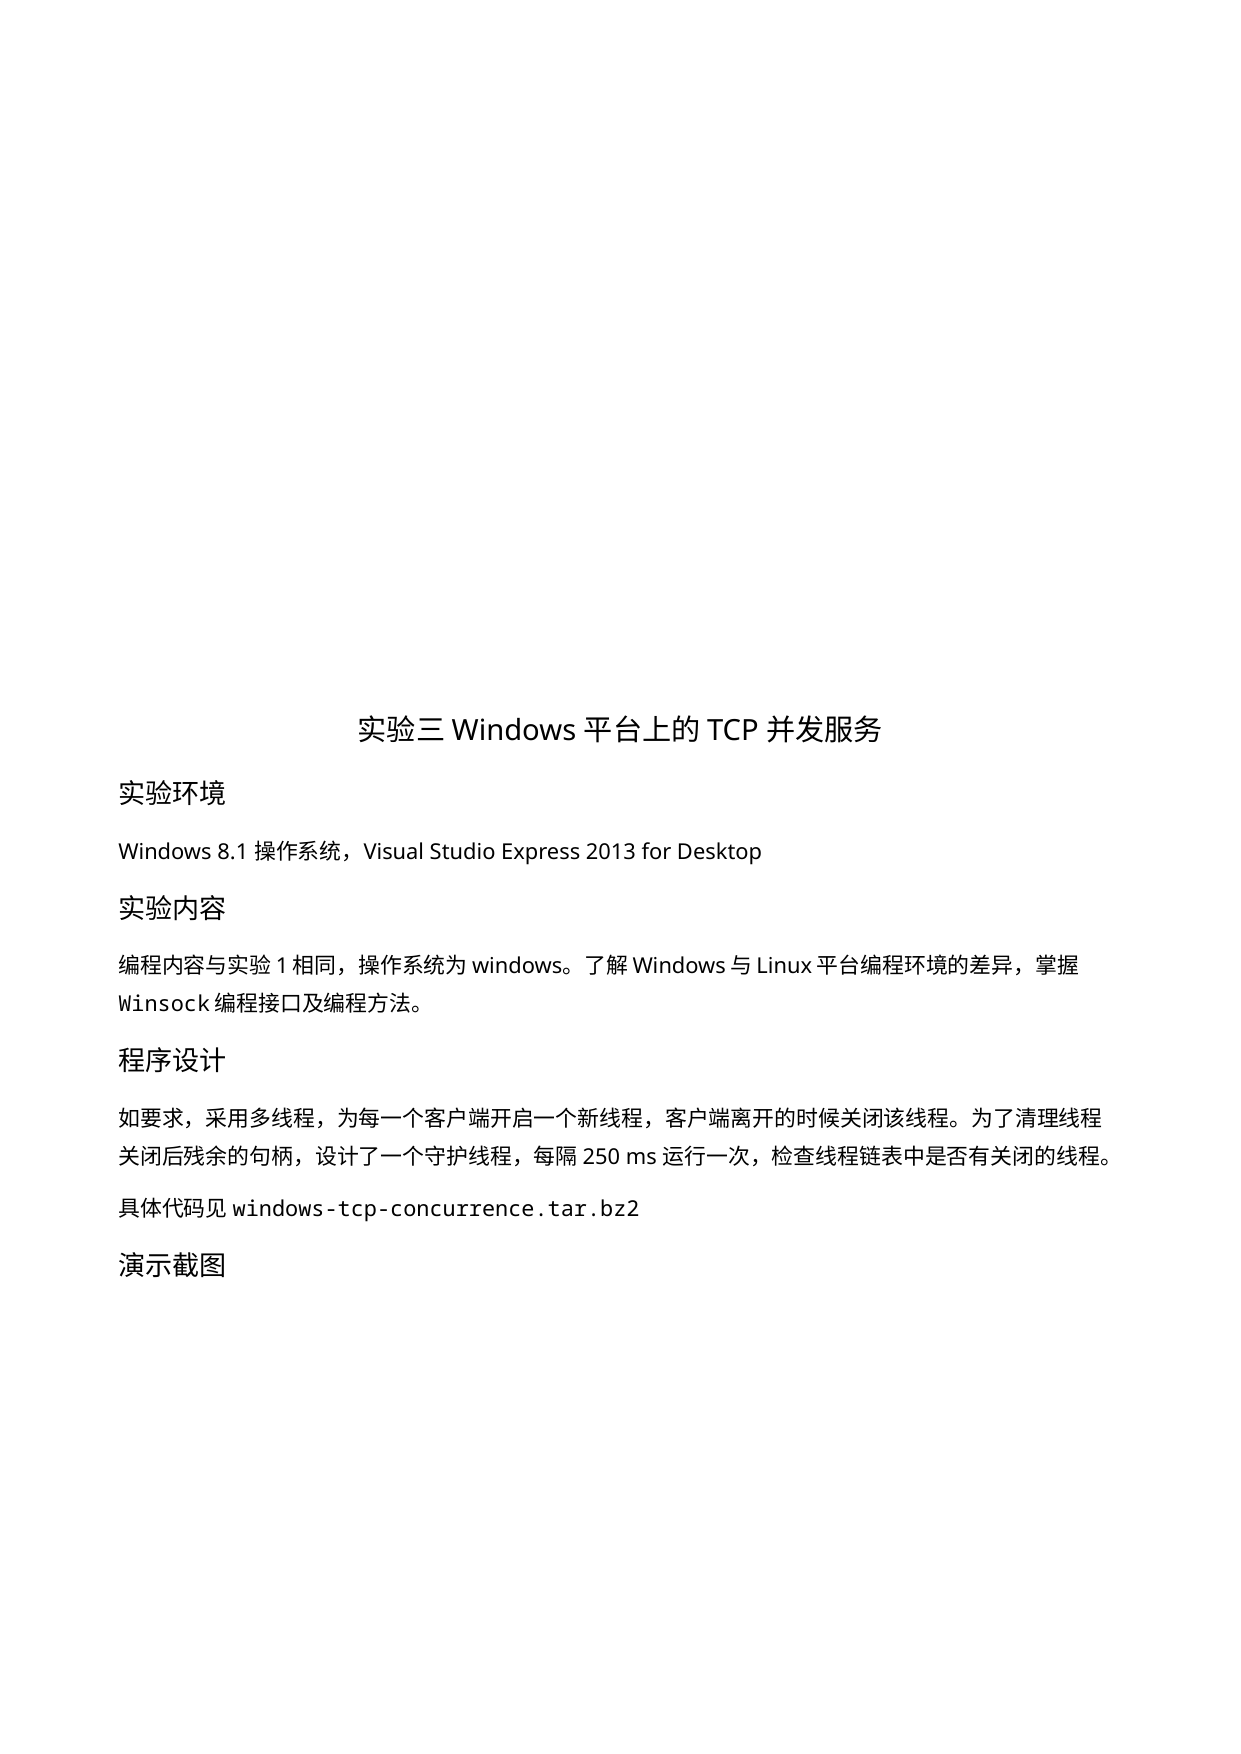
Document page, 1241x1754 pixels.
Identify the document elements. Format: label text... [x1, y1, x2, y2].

text 编程内容与实验1相同，操作系统为windows。了解Windows与Linux平台编程环境的差异，掌握Winsock编程接口及编程方法。 [118, 948, 1122, 1018]
text 实验环境 [118, 772, 1122, 812]
text 如要求，采用多线程，为每一个客户端开启一个新线程，客户端离开的时候关闭该线程。为了清理线程关闭后残余的句柄，设计了一个守护线程，每隔 250 ms 运行一次，检查线程链表中是否有关闭的线程。 [118, 1101, 1122, 1170]
text 演示截图 [118, 1244, 1122, 1283]
text 实验内容 [118, 887, 1122, 926]
text 程序设计 [118, 1039, 1122, 1078]
text Windows 8.1 操作系统，Visual Studio Express 2013 for Desktop [118, 834, 1122, 866]
text 实验三 Windows 平台上的 TCP 并发服务 [118, 707, 1122, 749]
text 具体代码见 windows-tcp-concurrence.tar.bz2 [118, 1191, 1122, 1223]
